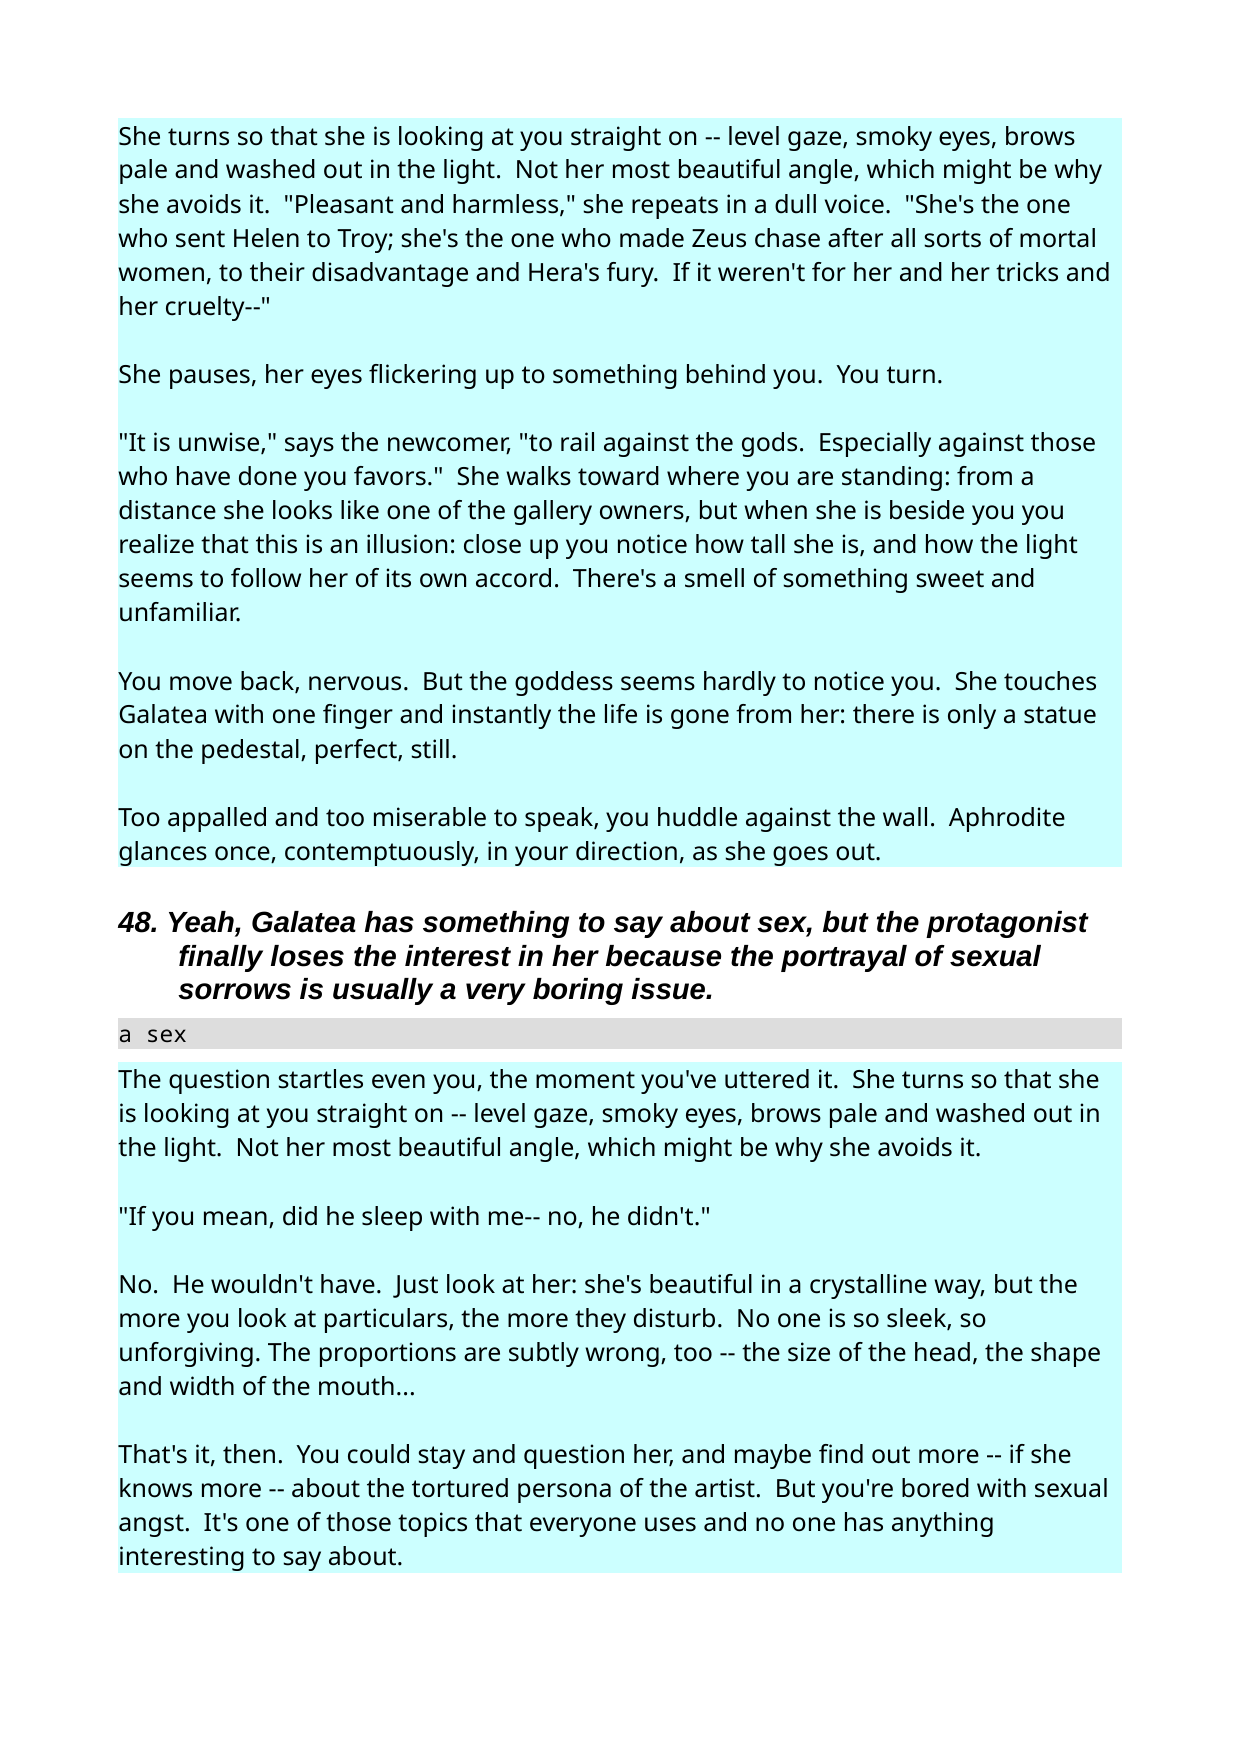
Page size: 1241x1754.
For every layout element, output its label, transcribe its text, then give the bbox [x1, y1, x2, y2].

text She turns so that she is looking at you straight on -- level gaze, smoky eyes, brows pale and washed out in the light. Not her most beautiful angle, which might be why she avoids it. "Pleasant and harmless," she repeats in a dull voice. "She's the one who sent Helen to Troy; she's the one who made Zeus chase after all sorts of mortal women, to their disadvantage and Hera's fury. If it weren't for her and her tricks and her cruelty--" She pauses, her eyes flickering up to something behind you. You turn. "It is unwise," says the newcomer, "to rail against the gods. Especially against those who have done you favors." She walks toward where you are standing: from a distance she looks like one of the gallery owners, but when she is beside you you realize that this is an illusion: close up you notice how tall she is, and how the light seems to follow her of its own accord. There's a smell of something sweet and unfamiliar. You move back, nervous. But the goddess seems hardly to notice you. She touches Galatea with one finger and instantly the life is gone from her: there is only a statue on the pedestal, perfect, still. Too appalled and too miserable to speak, you huddle against the wall. Aphrodite glances once, contemptuously, in your direction, as she goes out. [118, 118, 1122, 867]
text The question startles even you, the moment you've uttered it. She turns so that she is looking at you straight on -- level gaze, smoky eyes, brows pale and washed out in the light. Not her most beautiful angle, which might be why she avoids it. "If you mean, did he sleep with me-- no, he didn't." No. He wouldn't have. Just look at her: she's beautiful in a crystalline way, but the more you look at particulars, the more they disturb. No one is so sleek, so unforgiving. The proportions are subtly wrong, too -- the size of the head, the shape and width of the mouth... That's it, then. You could stay and question her, and maybe find out more -- if she knows more -- about the tortured persona of the artist. But you're bored with sexual angst. It's one of those topics that everyone uses and no one has anything interesting to say about. [118, 1062, 1122, 1573]
text a sex [118, 1018, 1122, 1049]
subtitle 48. Yeah, Galatea has something to say about sex, but the protagonist finally loses the interest in her because the portrayal of sexual sorrows is usually a very boring issue. [118, 905, 1122, 1006]
